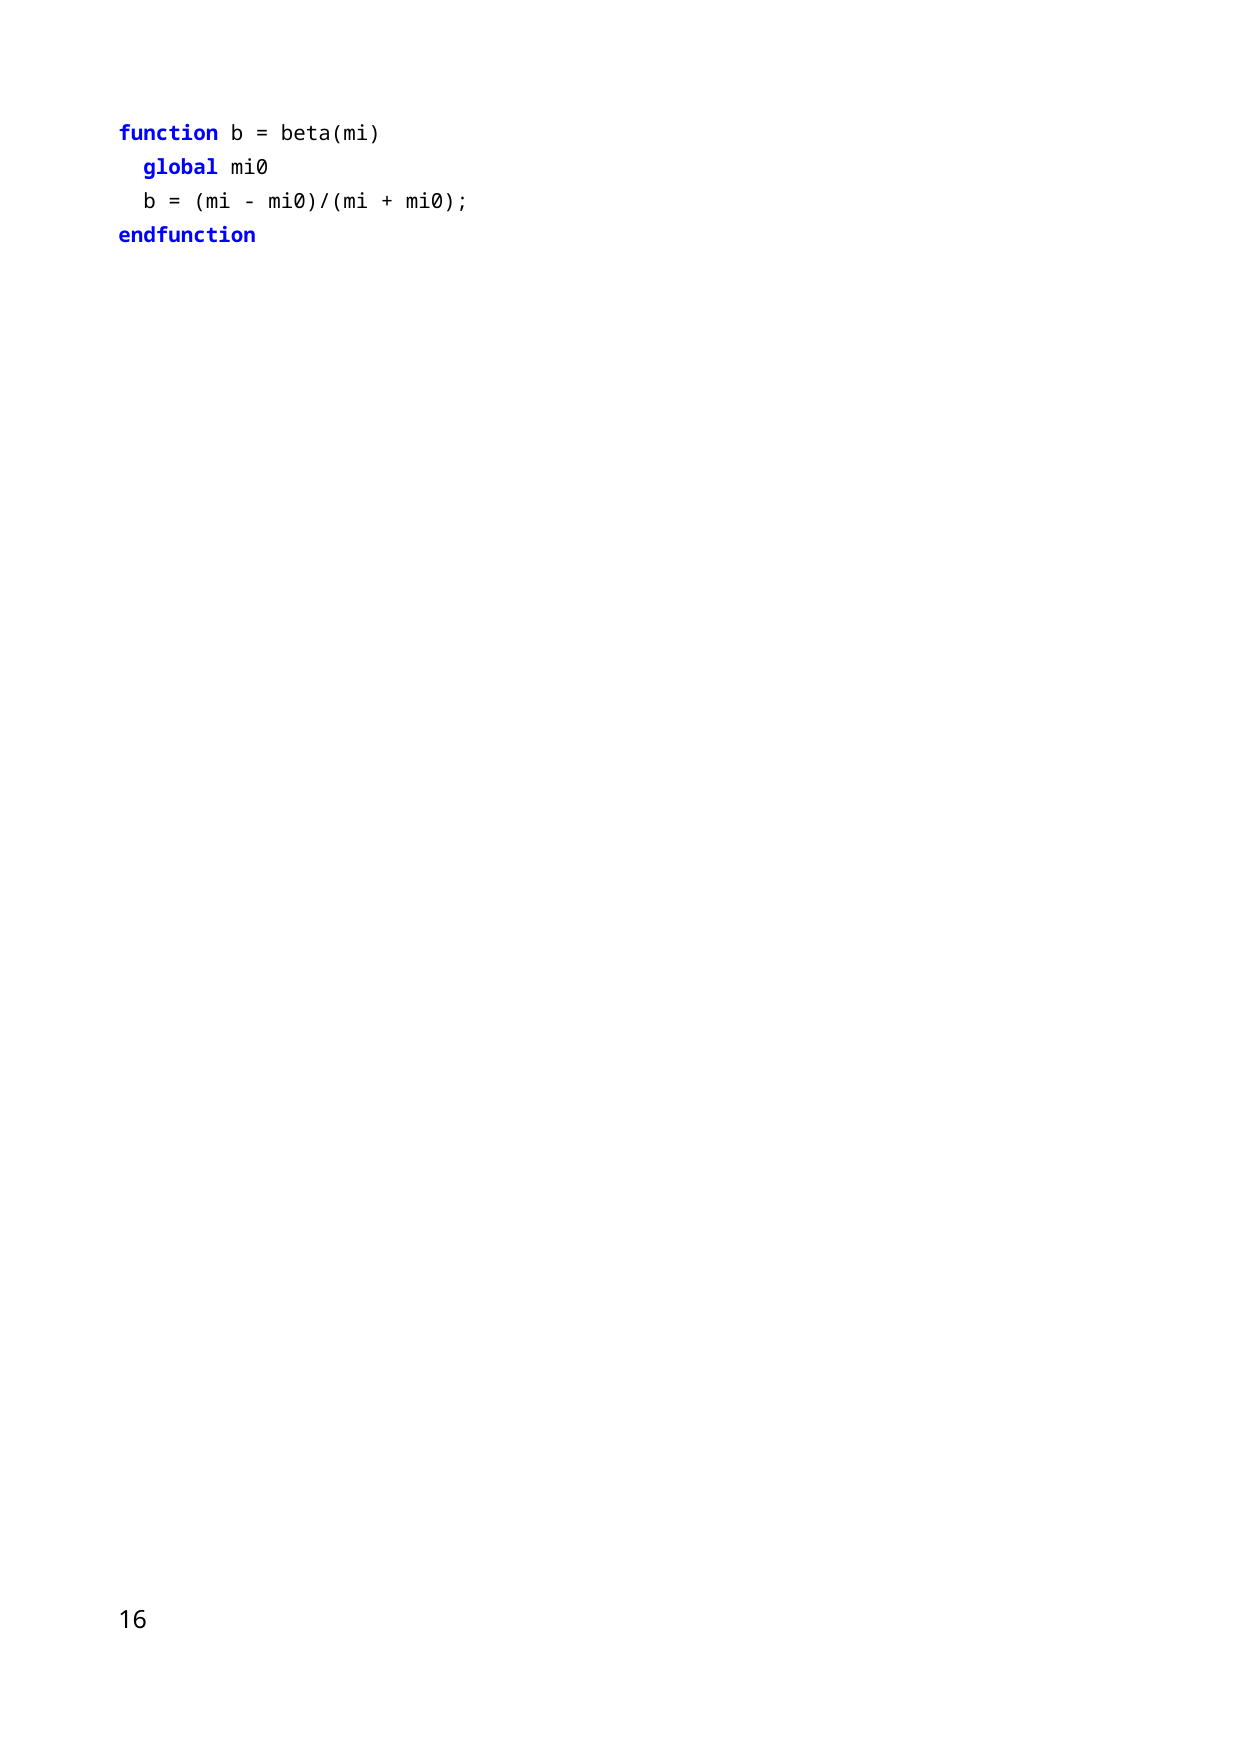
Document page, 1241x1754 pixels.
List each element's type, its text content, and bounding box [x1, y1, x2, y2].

text function b = beta(mi) global mi0 b = (mi - mi0)/(mi + mi0); endfunction [118, 118, 1122, 249]
